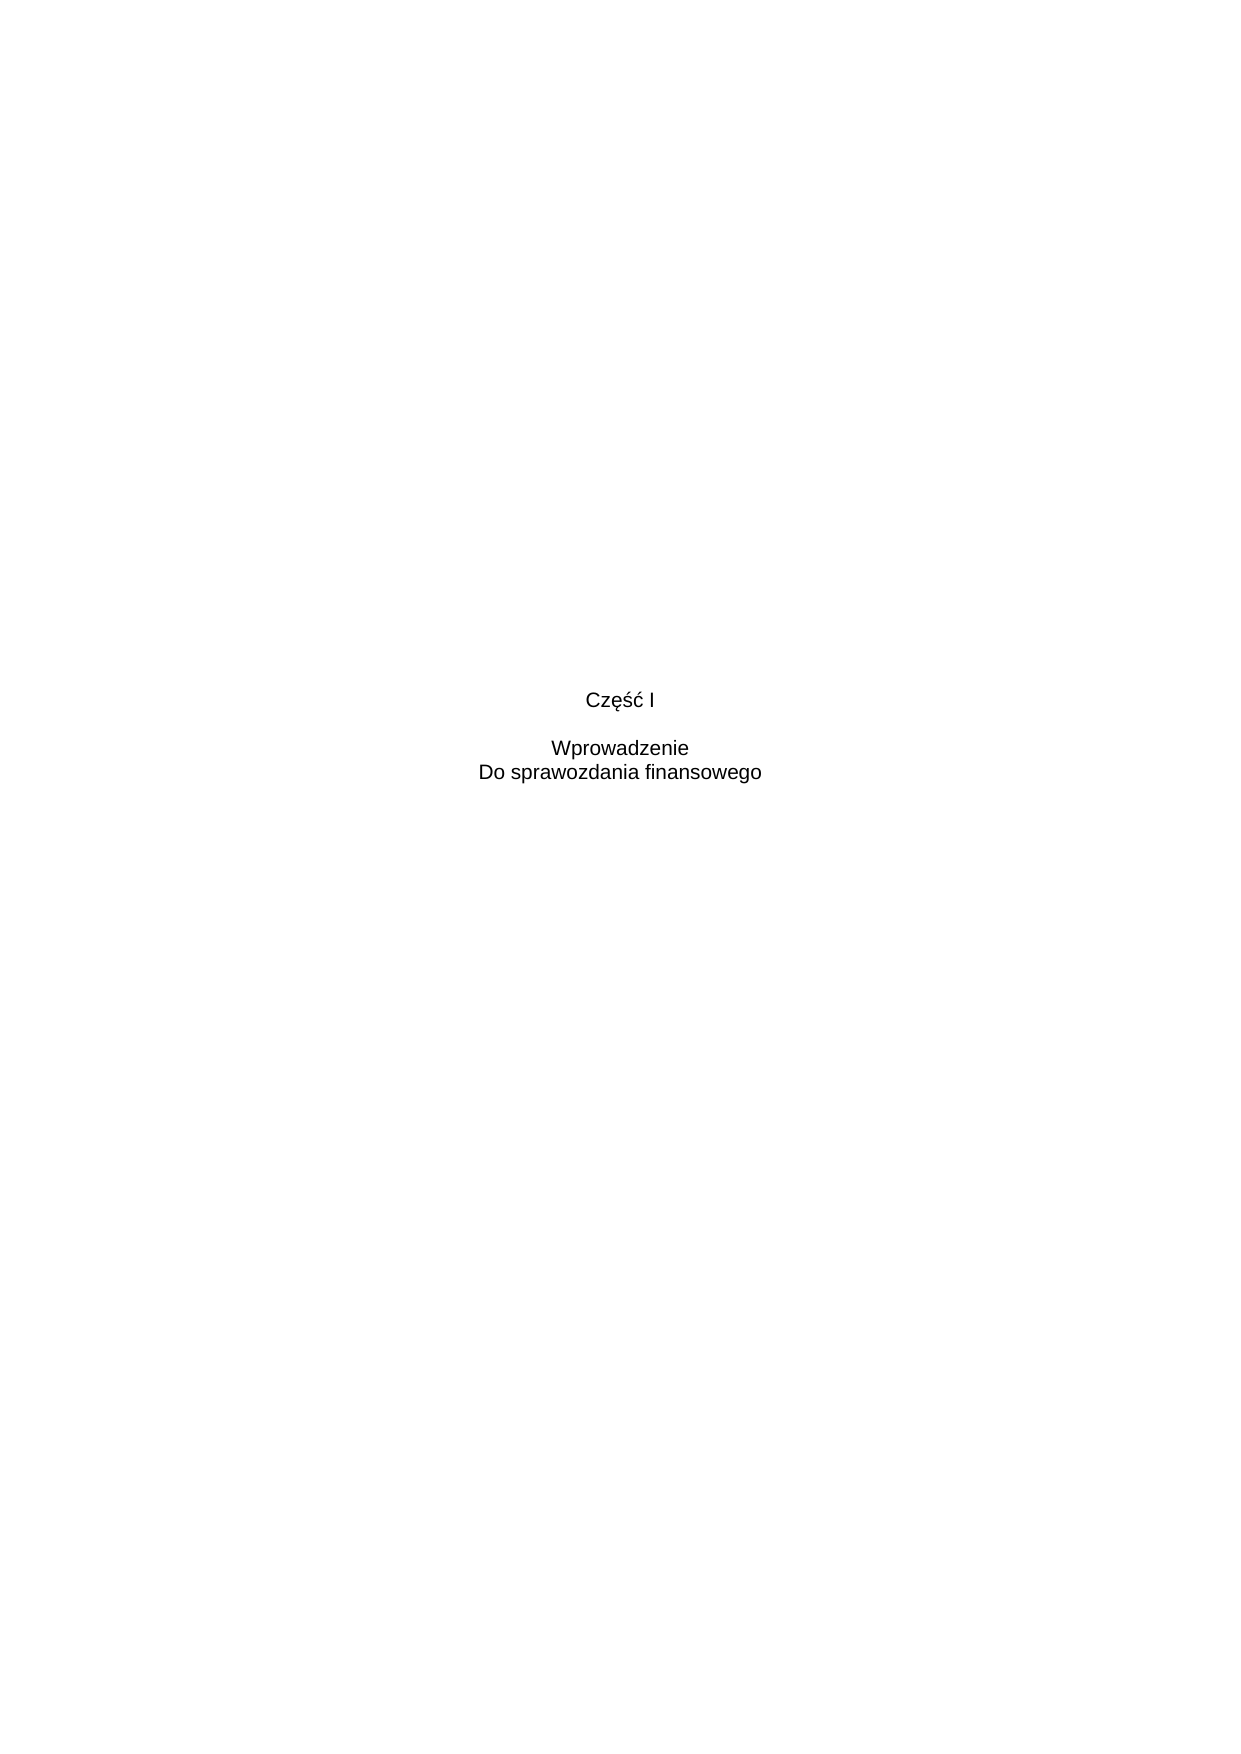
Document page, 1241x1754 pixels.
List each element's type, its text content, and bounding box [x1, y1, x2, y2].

text Do sprawozdania finansowego [118, 760, 1122, 784]
text Część I [118, 688, 1122, 712]
text Wprowadzenie [118, 736, 1122, 760]
